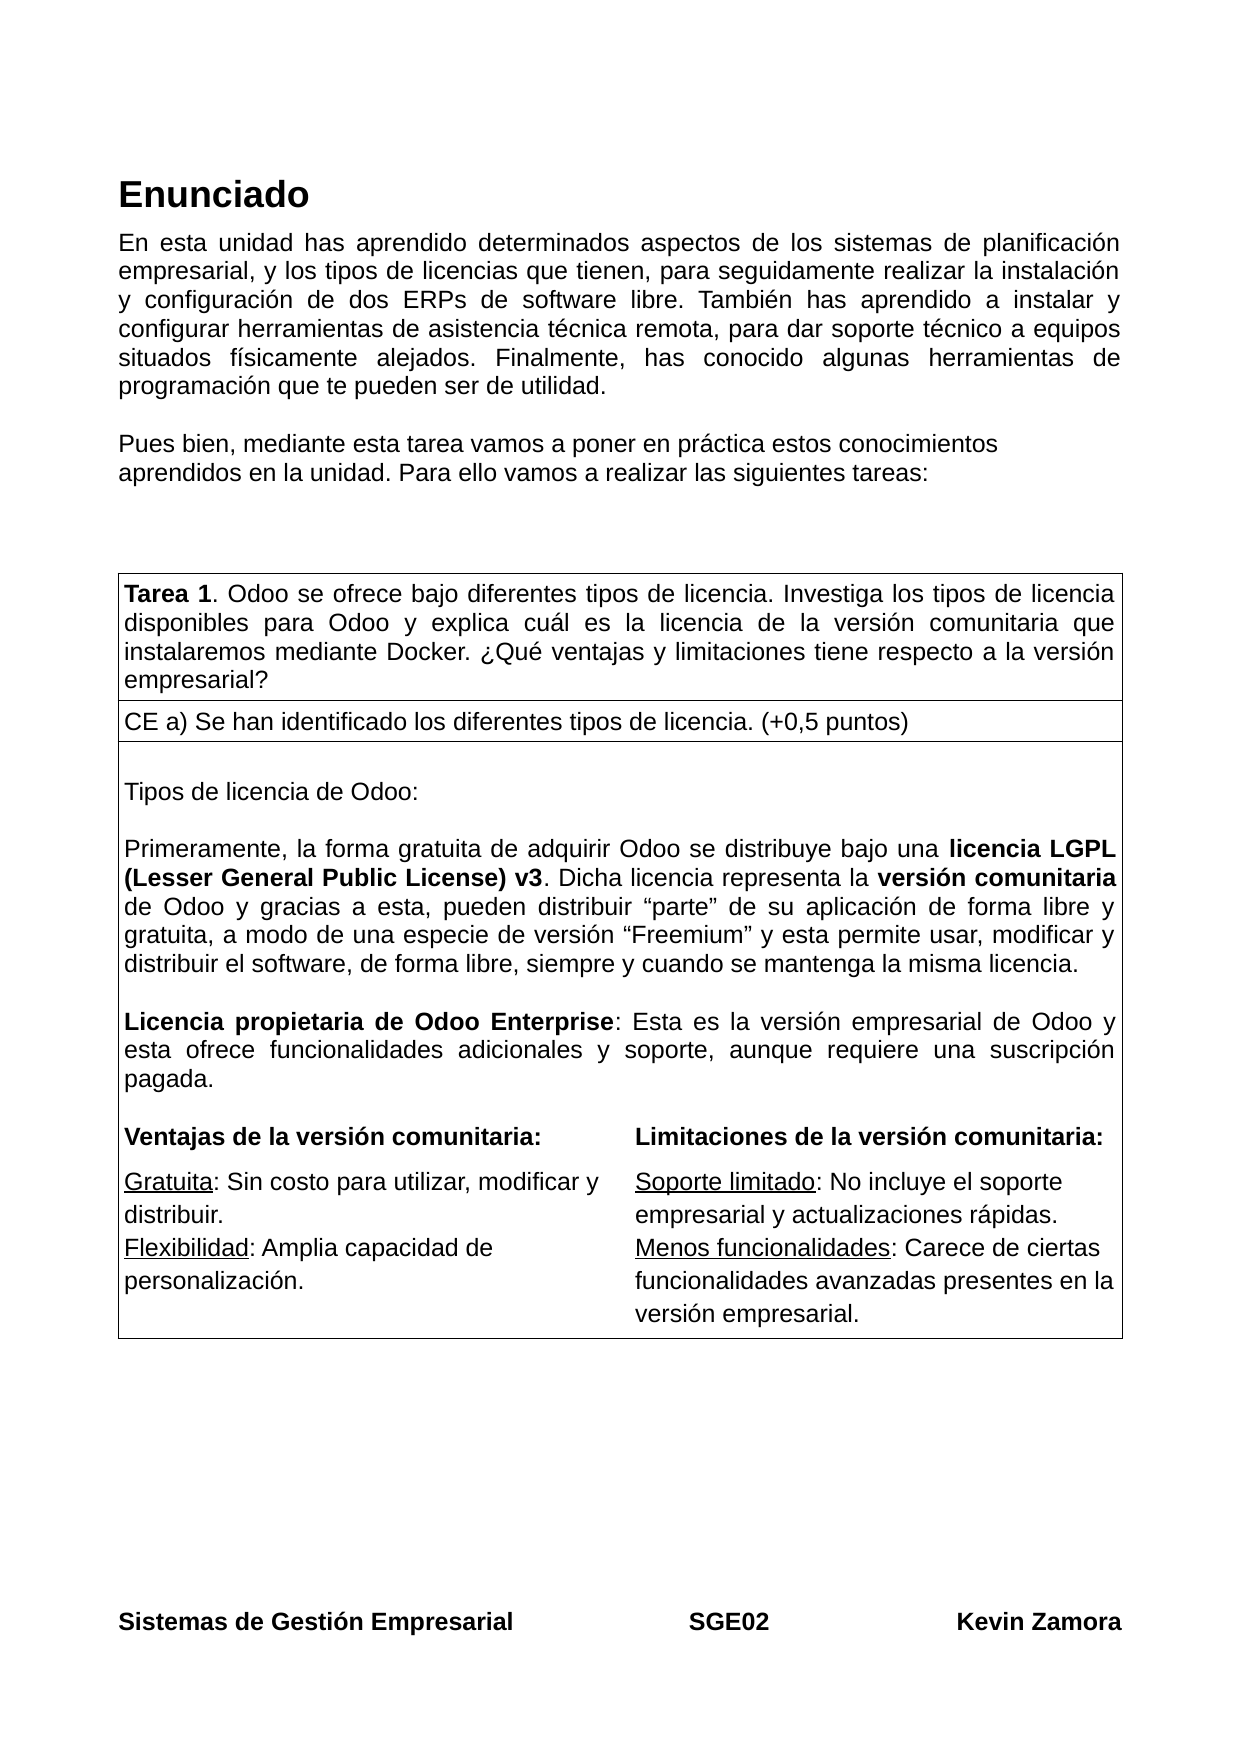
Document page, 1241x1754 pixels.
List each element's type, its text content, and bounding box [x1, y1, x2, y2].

table_cell CE a) Se han identificado los diferentes tipos de licencia. (+0,5 puntos) [119, 701, 1122, 741]
table_header Tarea 1. Odoo se ofrece bajo diferentes tipos de licencia. Investiga los tipos de licencia disponibles para Odoo y explica cuál es la licencia de la versión comunitaria que instalaremos mediante Docker. ¿Qué ventajas y limitaciones tiene respecto a la versión empresarial? [119, 574, 1122, 700]
text Pues bien, mediante esta tarea vamos a poner en práctica estos conocimientos [118, 429, 1122, 457]
text En esta unidad has aprendido determinados aspectos de los sistemas de planificación empresarial, y los tipos de licencias que tienen, para seguidamente realizar la instalación y configuración de dos ERPs de software libre. También has aprendido a instalar y configurar herramientas de asistencia técnica remota, para dar soporte técnico a equipos situados físicamente alejados. Finalmente, has conocido algunas herramientas de programación que te pueden ser de utilidad. [118, 227, 1122, 400]
table_cell Tipos de licencia de Odoo: Primeramente, la forma gratuita de adquirir Odoo se distribuye bajo una licencia LGPL (Lesser General Public License) v3. Dicha licencia representa la versión comunitaria de Odoo y gracias a esta, pueden distribuir “parte” de su aplicación de forma libre y gratuita, a modo de una especie de versión “Freemium” y esta permite usar, modificar y distribuir el software, de forma libre, siempre y cuando se mantenga la misma licencia. Licencia propietaria de Odoo Enterprise: Esta es la versión empresarial de Odoo y esta ofrece funcionalidades adicionales y soporte, aunque requiere una suscripción pagada. Ventajas de la versión comunitaria: Gratuita: Sin costo para utilizar, modificar y distribuir. Flexibilidad: Amplia capacidad de personalización. Limitaciones de la versión comunitaria: Soporte limitado: No incluye el soporte empresarial y actualizaciones rápidas. Menos funcionalidades: Carece de ciertas funcionalidades avanzadas presentes en la versión empresarial. [119, 742, 1122, 1337]
subtitle Enunciado [118, 172, 1122, 215]
text aprendidos en la unidad. Para ello vamos a realizar las siguientes tareas: [118, 457, 1122, 486]
